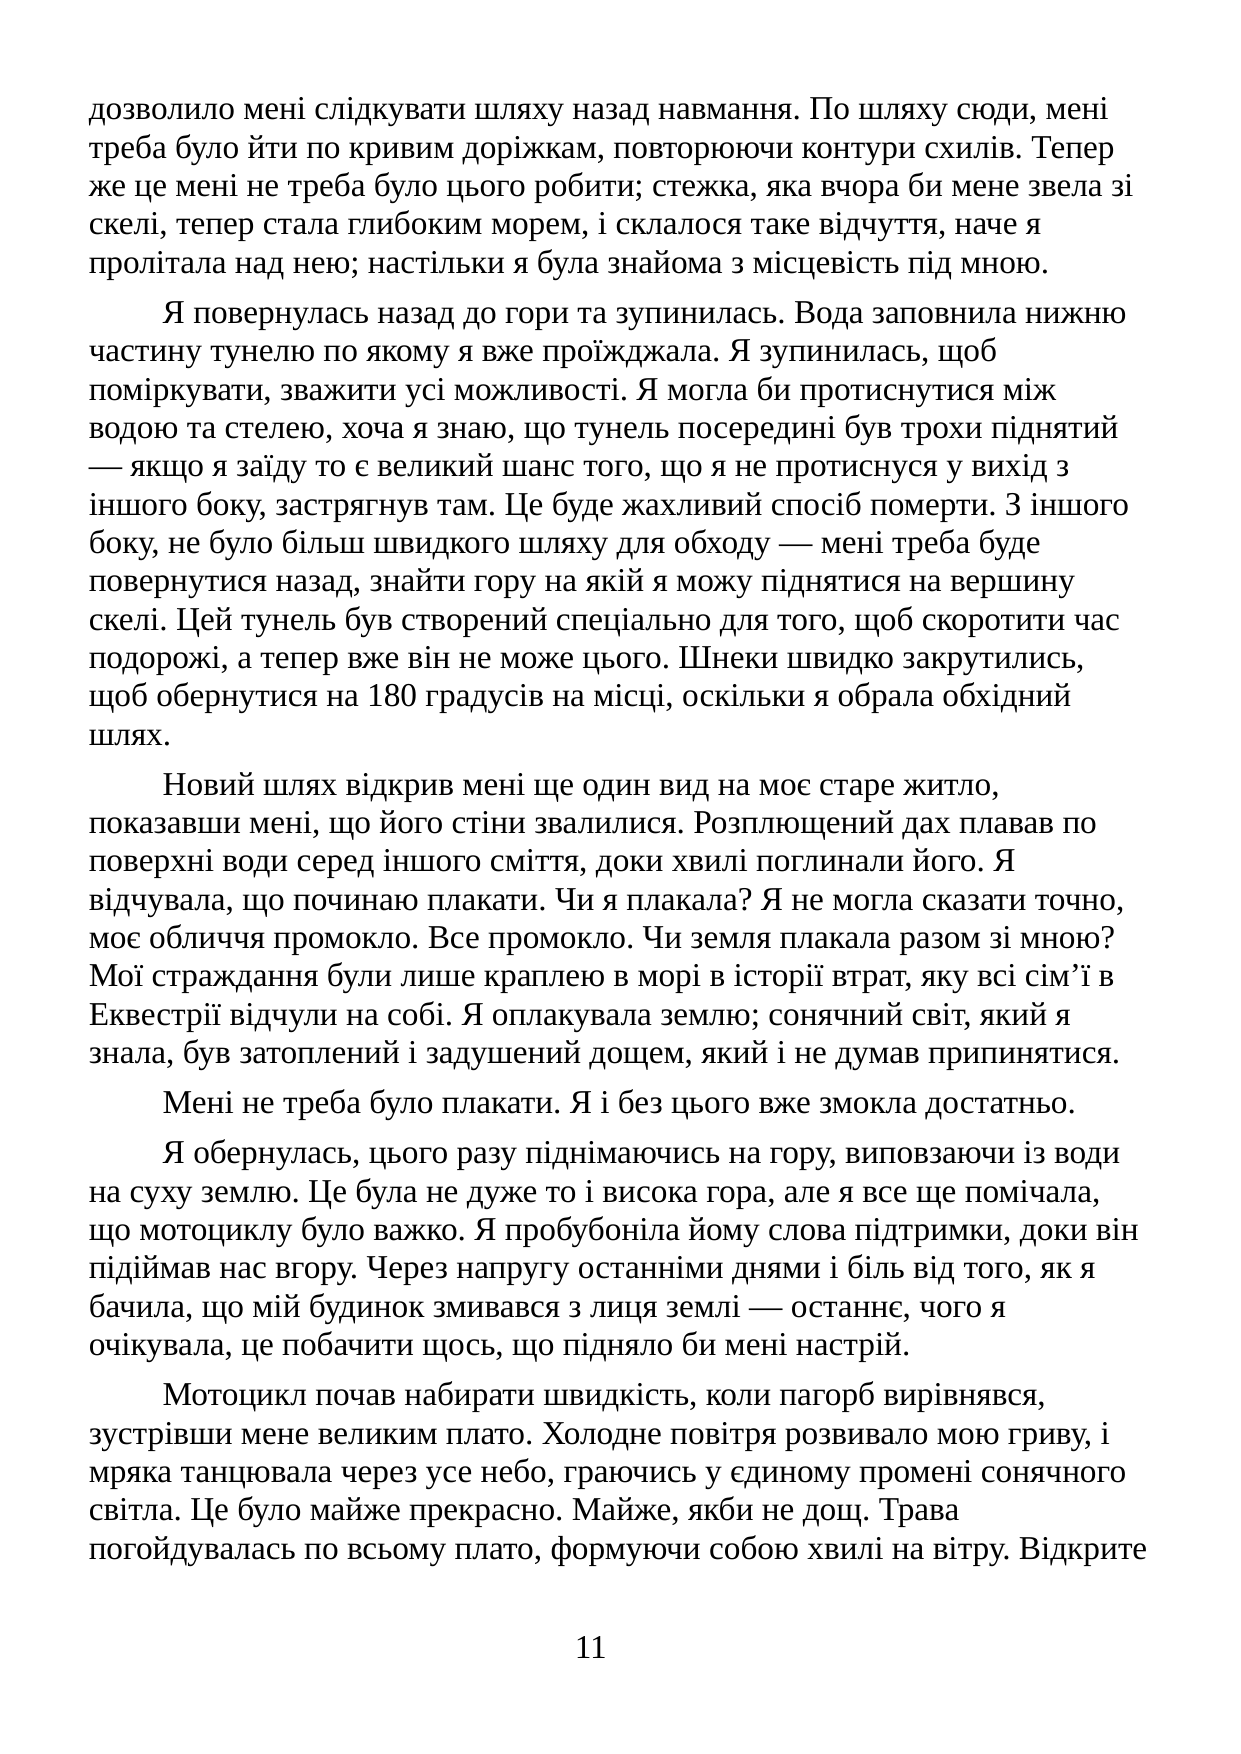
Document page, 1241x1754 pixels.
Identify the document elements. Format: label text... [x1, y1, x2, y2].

text Мені не треба було плакати. Я і без цього вже змокла достатньо. [88, 1082, 1152, 1121]
text Я повернулась назад до гори та зупинилась. Вода заповнила нижню частину тунелю по якому я вже проїжджала. Я зупинилась, щоб поміркувати, зважити усі можливості. Я могла би протиснутися між водою та стелею, хоча я знаю, що тунель посередині був трохи піднятий — якщо я заїду то є великий шанс того, що я не протиснуся у вихід з іншого боку, застрягнув там. Це буде жахливий спосіб померти. З іншого боку, не було більш швидкого шляху для обходу — мені треба буде повернутися назад, знайти гору на якій я можу піднятися на вершину скелі. Цей тунель був створений спеціально для того, щоб скоротити час подорожі, а тепер вже він не може цього. Шнеки швидко закрутились, щоб обернутися на 180 градусів на місці, оскільки я обрала обхідний шлях. [88, 292, 1152, 752]
text Новий шлях відкрив мені ще один вид на моє старе житло, показавши мені, що його стіни звалилися. Розплющений дах плавав по поверхні води серед іншого сміття, доки хвилі поглинали його. Я відчувала, що починаю плакати. Чи я плакала? Я не могла сказати точно, моє обличчя промокло. Все промокло. Чи земля плакала разом зі мною? Мої страждання були лише краплею в морі в історії втрат, яку всі сім’ї в Еквестрії відчули на собі. Я оплакувала землю; сонячний світ, який я знала, був затоплений і задушений дощем, який і не думав припинятися. [88, 764, 1152, 1071]
text Мотоцикл почав набирати швидкість, коли пагорб вирівнявся, зустрівши мене великим плато. Холодне повітря розвивало мою гриву, і мряка танцювала через усе небо, граючись у єдиному промені сонячного світла. Це було майже прекрасно. Майже, якби не дощ. Трава погойдувалась по всьому плато, формуючи собою хвилі на вітру. Відкрите [88, 1374, 1152, 1566]
text дозволило мені слідкувати шляху назад навмання. По шляху сюди, мені треба було йти по кривим доріжкам, повторюючи контури схилів. Тепер же це мені не треба було цього робити; стежка, яка вчора би мене звела зі скелі, тепер стала глибоким морем, і склалося таке відчуття, наче я пролітала над нею; настільки я була знайома з місцевість під мною. [88, 88, 1152, 280]
text Я обернулась, цього разу піднімаючись на гору, виповзаючи із води на суху землю. Це була не дуже то і висока гора, але я все ще помічала, що мотоциклу було важко. Я пробубоніла йому слова підтримки, доки він підіймав нас вгору. Через напругу останніми днями і біль від того, як я бачила, що мій будинок змивався з лиця землі — останнє, чого я очікувала, це побачити щось, що підняло би мені настрій. [88, 1133, 1152, 1363]
